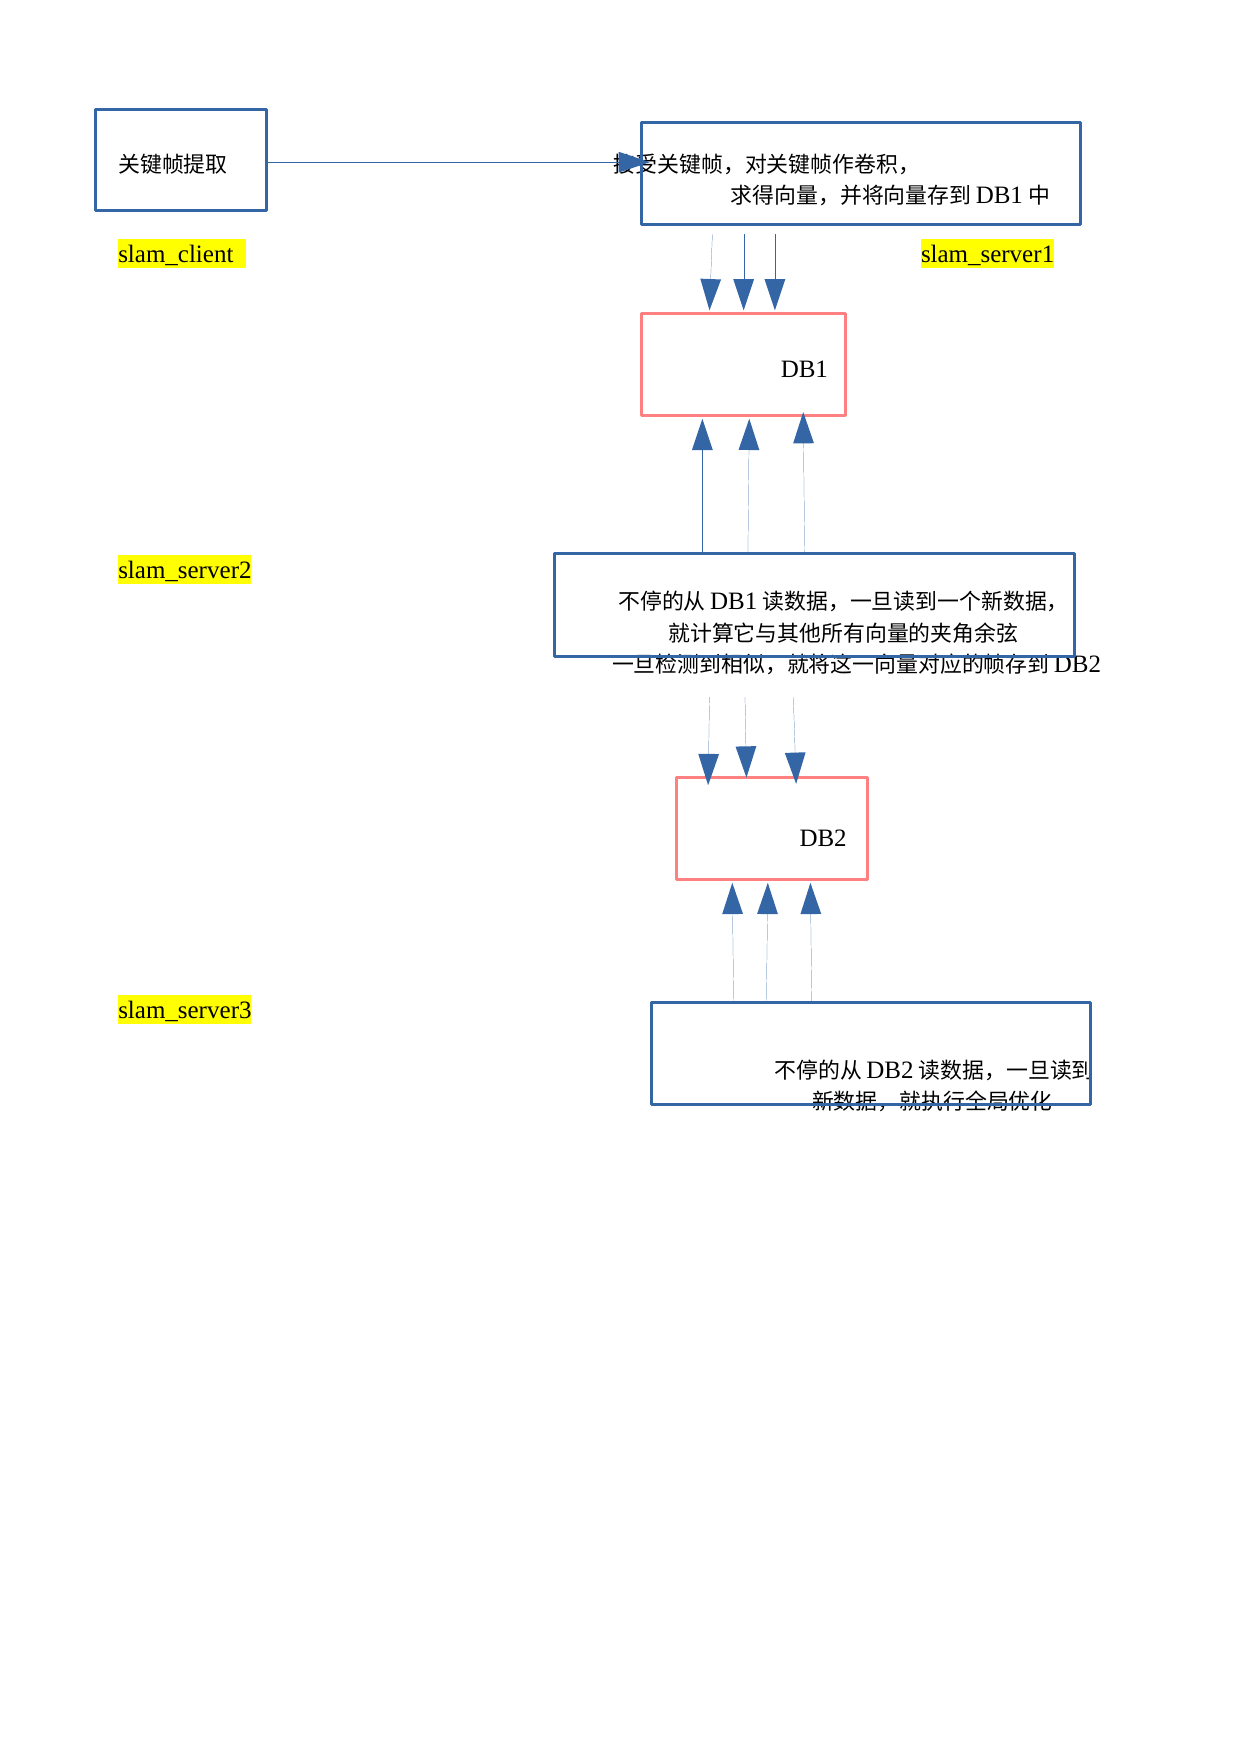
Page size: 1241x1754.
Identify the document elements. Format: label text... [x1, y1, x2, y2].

text [118, 823, 675, 851]
text [1076, 584, 1122, 616]
text [869, 823, 1122, 851]
text slam_server3 [118, 966, 733, 1024]
text 一旦检测到相似，就将这一向量对应的帧存到DB2 [118, 647, 1122, 679]
text [118, 616, 553, 647]
text [118, 354, 640, 383]
text [745, 239, 775, 268]
text [734, 966, 766, 1001]
text [712, 239, 744, 268]
text 关键帧提取 接受关键帧，对关键帧作卷积， [643, 147, 1079, 178]
text slam_server1 [776, 239, 1122, 268]
text 就计算它与其他所有向量的夹角余弦 [556, 616, 1073, 647]
text [653, 1004, 1089, 1024]
text 不停的从DB1读数据，一旦读到一个新数据， [556, 584, 1073, 616]
text [749, 526, 804, 552]
text slam_client [118, 239, 712, 268]
text [812, 966, 1122, 1024]
text 不停的从DB2读数据，一旦读到 [1092, 1053, 1122, 1084]
text [847, 354, 1122, 383]
text [118, 584, 553, 616]
text [1076, 616, 1122, 647]
text 不停的从DB2读数据，一旦读到 [653, 1053, 1089, 1084]
text 关键帧提取 接受关键帧，对关键帧作卷积， [268, 163, 640, 178]
text [1082, 178, 1122, 210]
text 新数据，就执行全局优化 [118, 1084, 1122, 1116]
text [118, 178, 265, 209]
text 关键帧提取 接受关键帧，对关键帧作卷积， [268, 147, 640, 162]
text [767, 966, 811, 1001]
text DB1 [643, 354, 844, 383]
text [268, 178, 640, 210]
text 关键帧提取 接受关键帧，对关键帧作卷积， [118, 147, 265, 178]
text 关键帧提取 接受关键帧，对关键帧作卷积， [1082, 147, 1122, 178]
text 求得向量，并将向量存到DB1中 [643, 178, 1079, 210]
text DB2 [678, 823, 866, 851]
text [703, 526, 748, 552]
text 不停的从DB2读数据，一旦读到 [118, 1053, 650, 1084]
text [805, 526, 1122, 584]
text [556, 555, 1073, 584]
text slam_server2 [118, 526, 702, 584]
